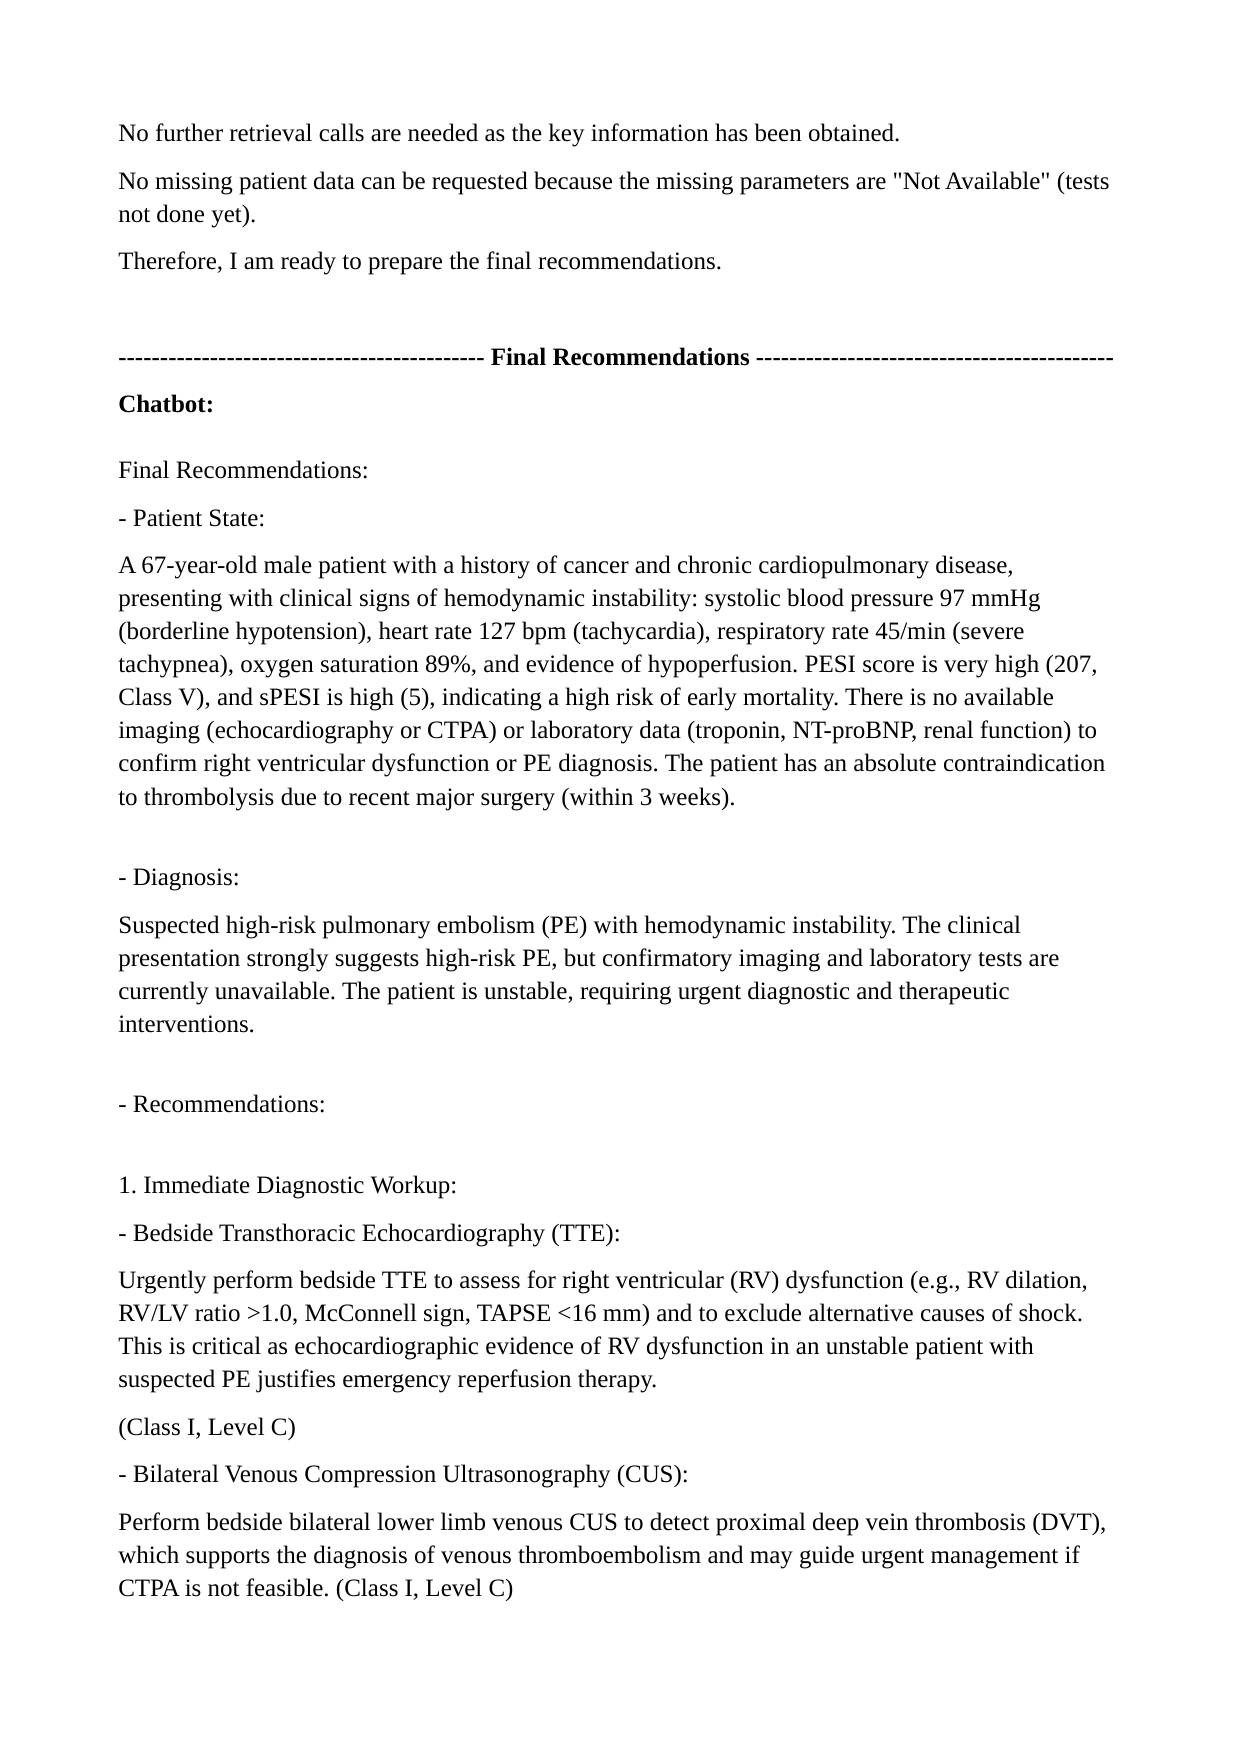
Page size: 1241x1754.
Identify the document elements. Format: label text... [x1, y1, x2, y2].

text 1. Immediate Diagnostic Workup: [118, 1170, 1122, 1199]
text - Recommendations: [118, 1089, 1122, 1151]
text Urgently perform bedside TTE to assess for right ventricular (RV) dysfunction (e.g., RV dilation, RV/LV ratio >1.0, McConnell sign, TAPSE <16 mm) and to exclude alternative causes of shock. This is critical as echocardiographic evidence of RV dysfunction in an unstable patient with suspected PE justifies emergency reperfusion therapy. [118, 1265, 1122, 1393]
text - Bilateral Venous Compression Ultrasonography (CUS): [118, 1459, 1122, 1488]
text No missing patient data can be requested because the missing parameters are "Not Available" (tests not done yet). [118, 166, 1122, 227]
text Perform bedside bilateral lower limb venous CUS to detect proximal deep vein thrombosis (DVT), which supports the diagnosis of venous thromboembolism and may guide urgent management if CTPA is not feasible. (Class I, Level C) [118, 1507, 1122, 1602]
text Chatbot: Final Recommendations: [118, 389, 1122, 484]
text Therefore, I am ready to prepare the final recommendations. [118, 246, 1122, 275]
text -------------------------------------------- Final Recommendations ------------------------------------------- [118, 342, 1122, 370]
text A 67-year-old male patient with a history of cancer and chronic cardiopulmonary disease, presenting with clinical signs of hemodynamic instability: systolic blood pressure 97 mmHg (borderline hypotension), heart rate 127 bpm (tachycardia), respiratory rate 45/min (severe tachypnea), oxygen saturation 89%, and evidence of hypoperfusion. PESI score is very high (207, Class V), and sPESI is high (5), indicating a high risk of early mortality. There is no available imaging (echocardiography or CTPA) or laboratory data (troponin, NT-proBNP, renal function) to confirm right ventricular dysfunction or PE diagnosis. The patient has an absolute contraindication to thrombolysis due to recent major surgery (within 3 weeks). [118, 550, 1122, 843]
text - Patient State: [118, 503, 1122, 532]
text Suspected high-risk pulmonary embolism (PE) with hemodynamic instability. The clinical presentation strongly suggests high-risk PE, but confirmatory imaging and laboratory tests are currently unavailable. The patient is unstable, requiring urgent diagnostic and therapeutic interventions. [118, 910, 1122, 1071]
text - Bedside Transthoracic Echocardiography (TTE): [118, 1218, 1122, 1246]
text - Diagnosis: [118, 862, 1122, 891]
text (Class I, Level C) [118, 1412, 1122, 1441]
text No further retrieval calls are needed as the key information has been obtained. [118, 118, 1122, 147]
